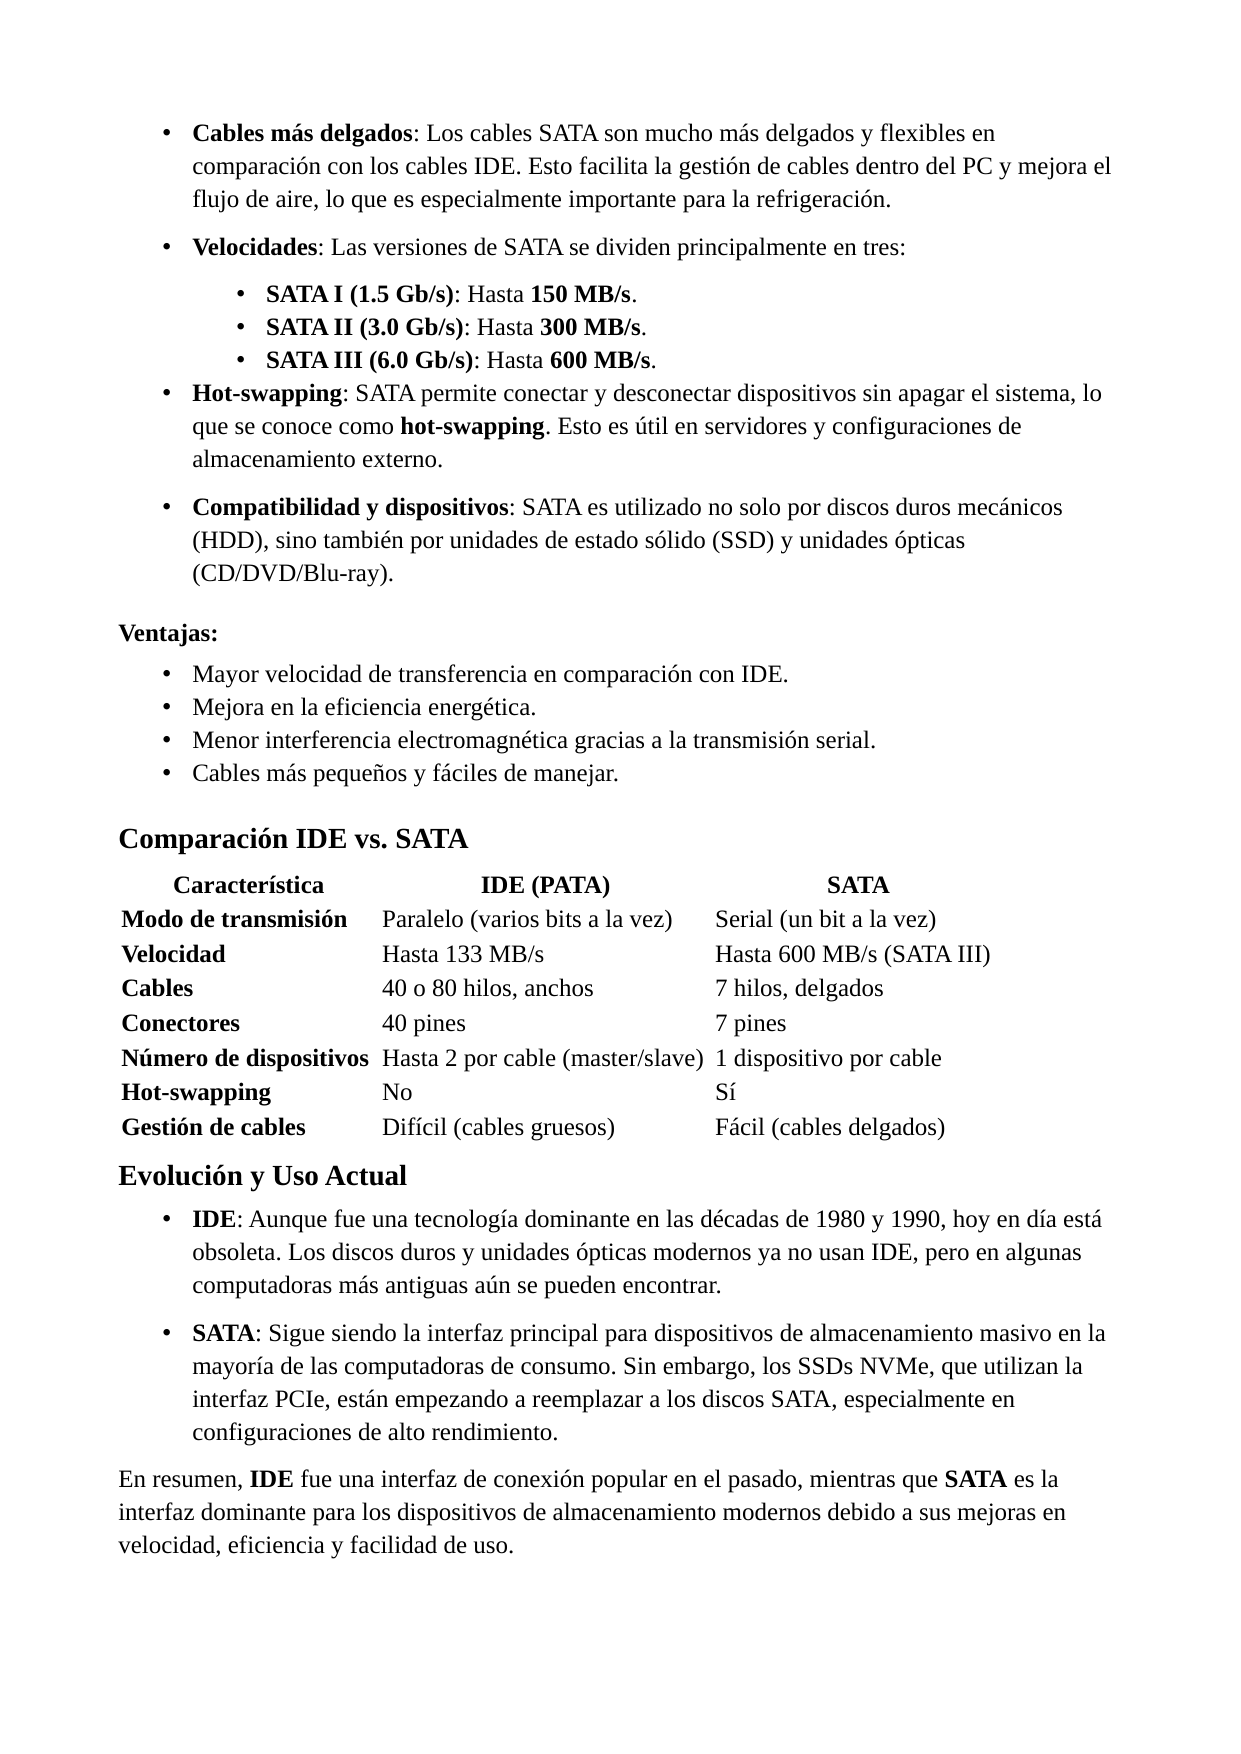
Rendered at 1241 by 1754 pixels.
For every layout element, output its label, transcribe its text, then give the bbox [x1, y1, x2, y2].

subtitle Ventajas: [118, 618, 1122, 647]
table_cell 1 dispositivo por cable [712, 1040, 1005, 1074]
subtitle Evolución y Uso Actual [118, 1158, 1122, 1192]
table_cell Modo de transmisión [118, 901, 379, 936]
list SATA I (1.5 Gb/s): Hasta 150 MB/s. [236, 279, 1122, 308]
table_cell Serial (un bit a la vez) [712, 901, 1005, 936]
list Menor interferencia electromagnética gracias a la transmisión serial. [162, 726, 1122, 754]
table_cell Hasta 600 MB/s (SATA III) [712, 936, 1005, 971]
table_header SATA [712, 867, 1005, 901]
table_cell Paralelo (varios bits a la vez) [379, 901, 712, 936]
list Mejora en la eficiencia energética. [162, 692, 1122, 721]
table_header Característica [118, 867, 379, 901]
list SATA: Sigue siendo la interfaz principal para dispositivos de almacenamiento masivo en la mayoría de las computadoras de consumo. Sin embargo, los SSDs NVMe, que utilizan la interfaz PCIe, están empezando a reemplazar a los discos SATA, especialmente en configuraciones de alto rendimiento. [162, 1318, 1122, 1446]
table_cell Sí [712, 1074, 1005, 1109]
table_cell 7 hilos, delgados [712, 971, 1005, 1005]
table_cell Número de dispositivos [118, 1040, 379, 1074]
table_header IDE (PATA) [379, 867, 712, 901]
list Velocidades: Las versiones de SATA se dividen principalmente en tres: [162, 232, 1122, 261]
table_cell Fácil (cables delgados) [712, 1109, 1005, 1143]
table_cell Difícil (cables gruesos) [379, 1109, 712, 1143]
list SATA II (3.0 Gb/s): Hasta 300 MB/s. [236, 312, 1122, 341]
list SATA III (6.0 Gb/s): Hasta 600 MB/s. [236, 345, 1122, 374]
table_cell 40 o 80 hilos, anchos [379, 971, 712, 1005]
table_cell Cables [118, 971, 379, 1005]
table_cell 40 pines [379, 1005, 712, 1040]
list Compatibilidad y dispositivos: SATA es utilizado no solo por discos duros mecánicos (HDD), sino también por unidades de estado sólido (SSD) y unidades ópticas (CD/DVD/Blu-ray). [162, 492, 1122, 587]
list Cables más delgados: Los cables SATA son mucho más delgados y flexibles en comparación con los cables IDE. Esto facilita la gestión de cables dentro del PC y mejora el flujo de aire, lo que es especialmente importante para la refrigeración. [162, 118, 1122, 213]
table_cell Hasta 2 por cable (master/slave) [379, 1040, 712, 1074]
table_cell Conectores [118, 1005, 379, 1040]
table_cell 7 pines [712, 1005, 1005, 1040]
list Cables más pequeños y fáciles de manejar. [162, 758, 1122, 787]
table_cell Hot-swapping [118, 1074, 379, 1109]
list Hot-swapping: SATA permite conectar y desconectar dispositivos sin apagar el sistema, lo que se conoce como hot-swapping. Esto es útil en servidores y configuraciones de almacenamiento externo. [162, 378, 1122, 473]
text En resumen, IDE fue una interfaz de conexión popular en el pasado, mientras que SATA es la interfaz dominante para los dispositivos de almacenamiento modernos debido a sus mejoras en velocidad, eficiencia y facilidad de uso. [118, 1464, 1122, 1559]
table_cell Gestión de cables [118, 1109, 379, 1143]
table_cell No [379, 1074, 712, 1109]
subtitle Comparación IDE vs. SATA [118, 821, 1122, 854]
list IDE: Aunque fue una tecnología dominante en las décadas de 1980 y 1990, hoy en día está obsoleta. Los discos duros y unidades ópticas modernos ya no usan IDE, pero en algunas computadoras más antiguas aún se pueden encontrar. [162, 1204, 1122, 1299]
table_cell Velocidad [118, 936, 379, 971]
list Mayor velocidad de transferencia en comparación con IDE. [162, 659, 1122, 688]
table_cell Hasta 133 MB/s [379, 936, 712, 971]
